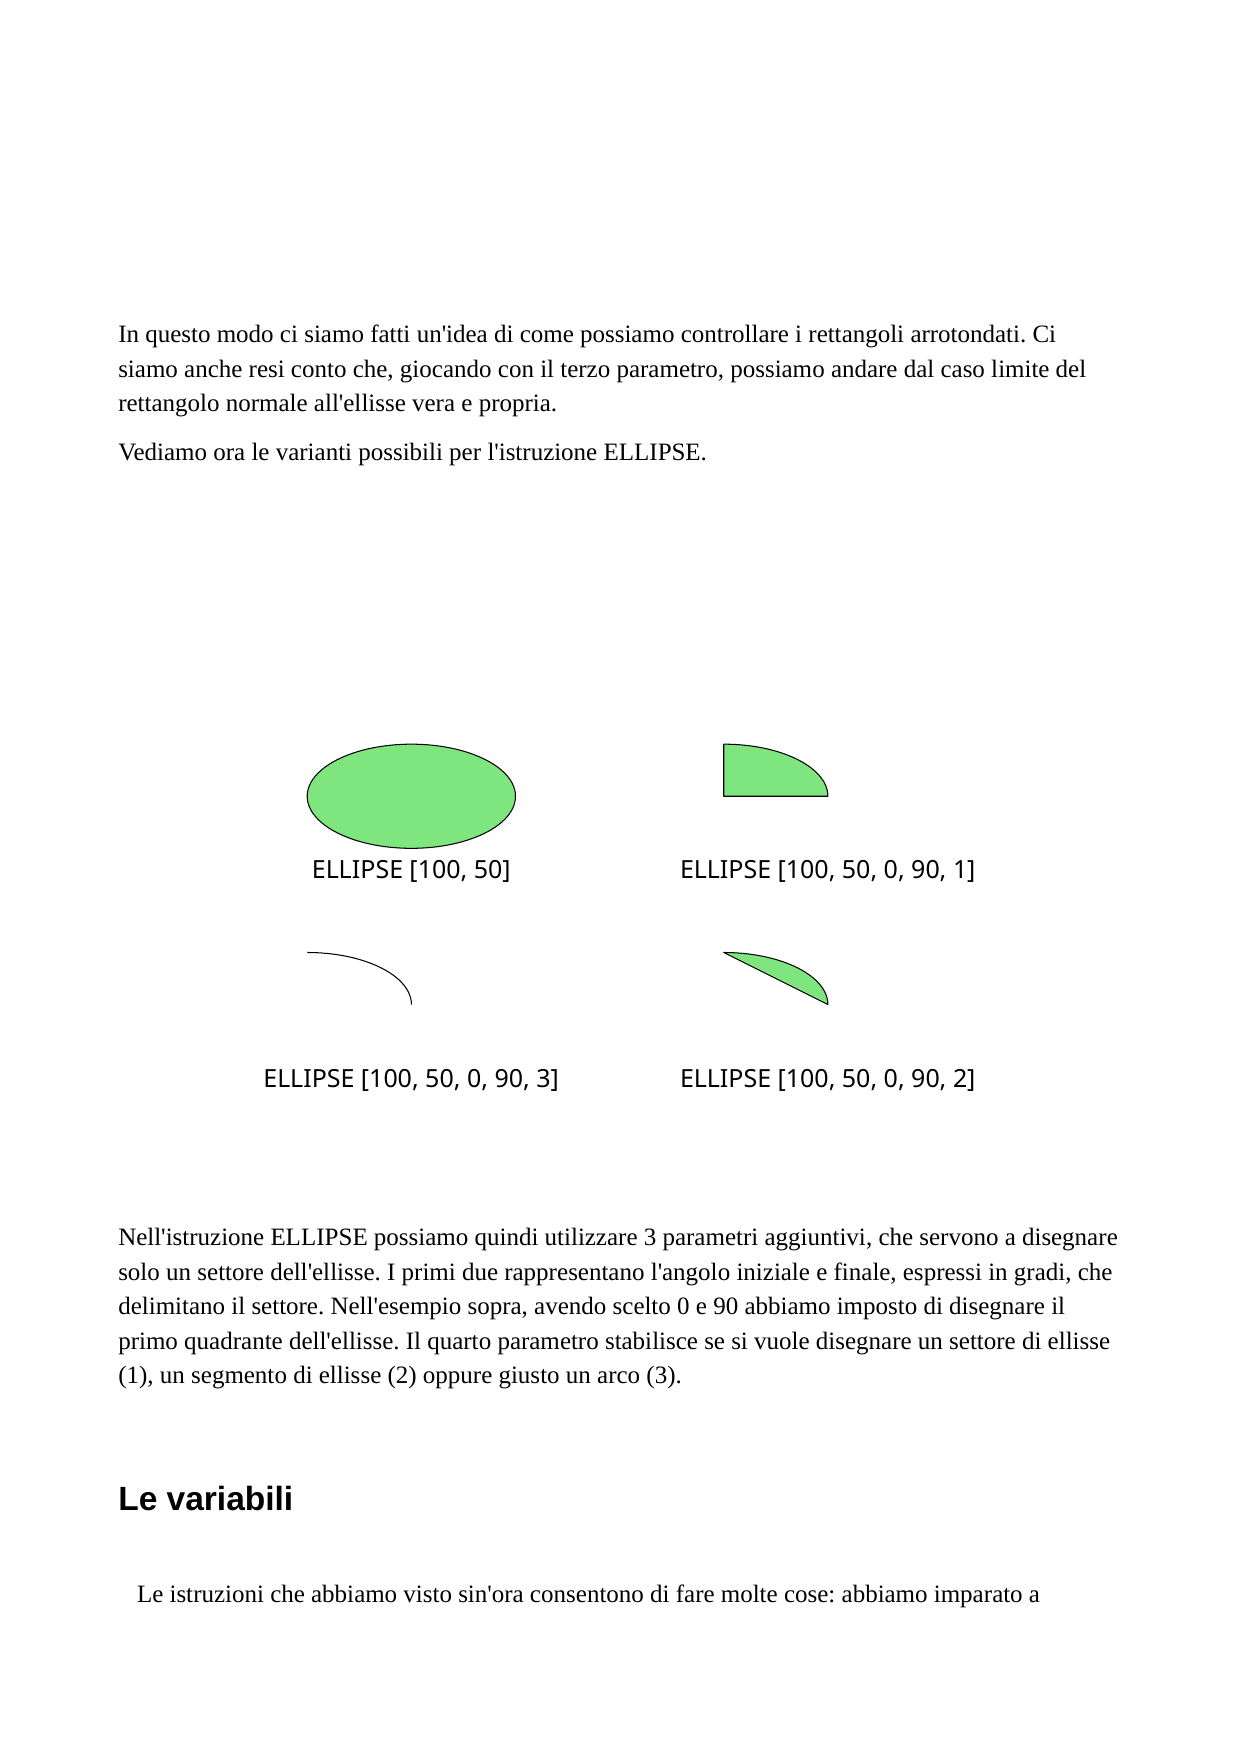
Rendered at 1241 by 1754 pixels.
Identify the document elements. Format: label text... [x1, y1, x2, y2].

subtitle Le variabili [118, 1479, 1122, 1518]
text In questo modo ci siamo fatti un'idea di come possiamo controllare i rettangoli arrotondati. Ci siamo anche resi conto che, giocando con il terzo parametro, possiamo andare dal caso limite del rettangolo normale all'ellisse vera e propria. [118, 319, 1122, 417]
text Le istruzioni che abbiamo visto sin'ora consentono di fare molte cose: abbiamo imparato a [118, 1579, 1122, 1608]
text Nell'istruzione ELLIPSE possiamo quindi utilizzare 3 parametri aggiuntivi, che servono a disegnare solo un settore dell'ellisse. I primi due rappresentano l'angolo iniziale e finale, espressi in gradi, che delimitano il settore. Nell'esempio sopra, avendo scelto 0 e 90 abbiamo imposto di disegnare il primo quadrante dell'ellisse. Il quarto parametro stabilisce se si vuole disegnare un settore di ellisse (1), un segmento di ellisse (2) oppure giusto un arco (3). [118, 1222, 1122, 1389]
text Vediamo ora le varianti possibili per l'istruzione ELLIPSE. [118, 437, 1122, 466]
